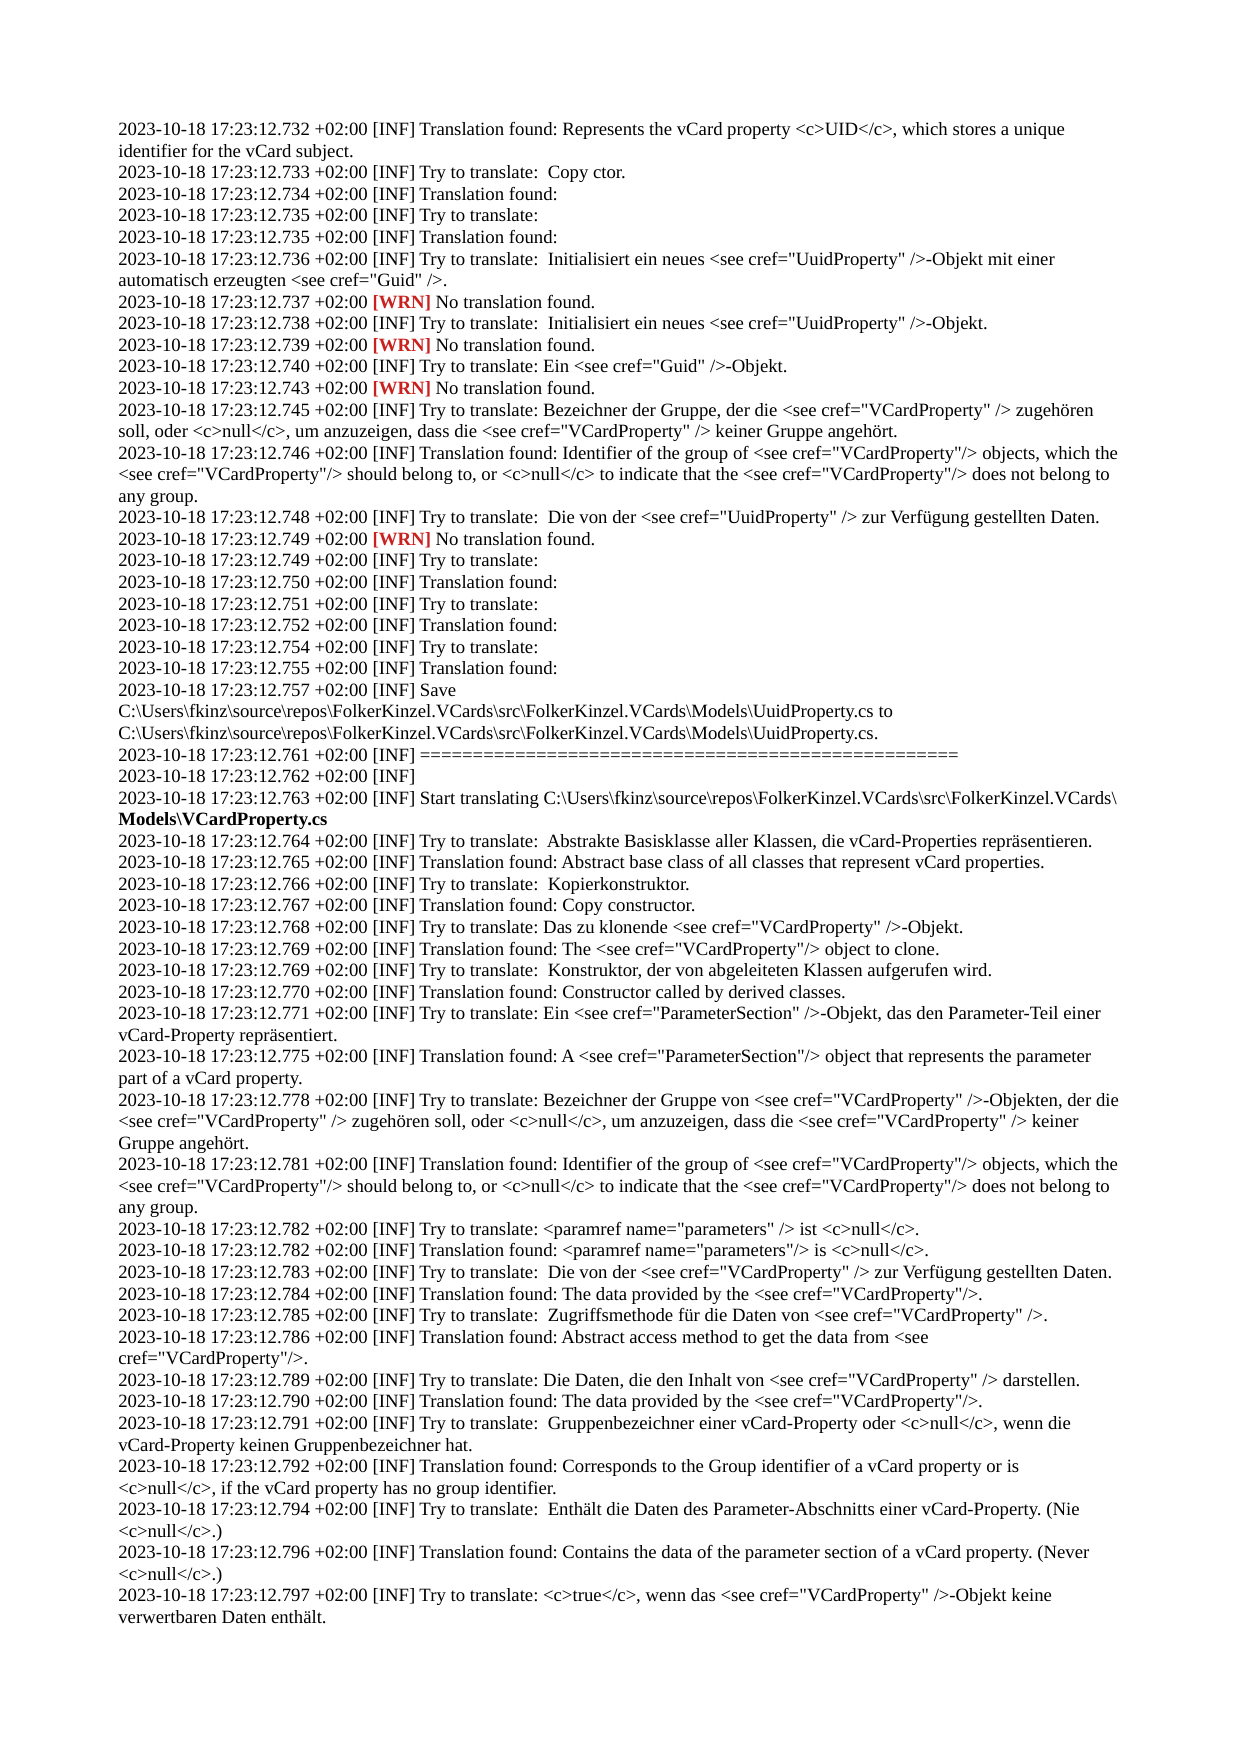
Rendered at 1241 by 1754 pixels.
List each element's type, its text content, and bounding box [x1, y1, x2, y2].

text 2023-10-18 17:23:12.778 +02:00 [INF] Try to translate: Bezeichner der Gruppe von <see cref="VCardProperty" />-Objekten, der die <see cref="VCardProperty" /> zugehören soll, oder <c>null</c>, um anzuzeigen, dass die <see cref="VCardProperty" /> keiner Gruppe angehört. [118, 1088, 1122, 1153]
text 2023-10-18 17:23:12.764 +02:00 [INF] Try to translate: Abstrakte Basisklasse aller Klassen, die vCard-Properties repräsentieren. [118, 830, 1122, 851]
text 2023-10-18 17:23:12.782 +02:00 [INF] Try to translate: <paramref name="parameters" /> ist <c>null</c>. [118, 1218, 1122, 1239]
text 2023-10-18 17:23:12.765 +02:00 [INF] Translation found: Abstract base class of all classes that represent vCard properties. [118, 851, 1122, 873]
text 2023-10-18 17:23:12.735 +02:00 [INF] Try to translate: [118, 204, 1122, 226]
text 2023-10-18 17:23:12.755 +02:00 [INF] Translation found: [118, 657, 1122, 679]
text 2023-10-18 17:23:12.768 +02:00 [INF] Try to translate: Das zu klonende <see cref="VCardProperty" />-Objekt. [118, 916, 1122, 937]
text 2023-10-18 17:23:12.796 +02:00 [INF] Translation found: Contains the data of the parameter section of a vCard property. (Never <c>null</c>.) [118, 1541, 1122, 1584]
text 2023-10-18 17:23:12.770 +02:00 [INF] Translation found: Constructor called by derived classes. [118, 981, 1122, 1002]
text 2023-10-18 17:23:12.751 +02:00 [INF] Try to translate: [118, 592, 1122, 614]
text 2023-10-18 17:23:12.791 +02:00 [INF] Try to translate: Gruppenbezeichner einer vCard-Property oder <c>null</c>, wenn die vCard-Property keinen Gruppenbezeichner hat. [118, 1412, 1122, 1455]
text 2023-10-18 17:23:12.745 +02:00 [INF] Try to translate: Bezeichner der Gruppe, der die <see cref="VCardProperty" /> zugehören soll, oder <c>null</c>, um anzuzeigen, dass die <see cref="VCardProperty" /> keiner Gruppe angehört. [118, 398, 1122, 442]
text 2023-10-18 17:23:12.794 +02:00 [INF] Try to translate: Enthält die Daten des Parameter-Abschnitts einer vCard-Property. (Nie <c>null</c>.) [118, 1498, 1122, 1541]
text 2023-10-18 17:23:12.782 +02:00 [INF] Translation found: <paramref name="parameters"/> is <c>null</c>. [118, 1239, 1122, 1261]
text 2023-10-18 17:23:12.734 +02:00 [INF] Translation found: [118, 183, 1122, 204]
text 2023-10-18 17:23:12.754 +02:00 [INF] Try to translate: [118, 636, 1122, 657]
text 2023-10-18 17:23:12.733 +02:00 [INF] Try to translate: Copy ctor. [118, 161, 1122, 183]
text 2023-10-18 17:23:12.763 +02:00 [INF] Start translating C:\Users\fkinz\source\repos\FolkerKinzel.VCards\src\FolkerKinzel.VCards\Models\VCardProperty.cs [118, 787, 1122, 830]
text 2023-10-18 17:23:12.762 +02:00 [INF] [118, 765, 1122, 787]
text 2023-10-18 17:23:12.775 +02:00 [INF] Translation found: A <see cref="ParameterSection"/> object that represents the parameter part of a vCard property. [118, 1045, 1122, 1088]
text 2023-10-18 17:23:12.767 +02:00 [INF] Translation found: Copy constructor. [118, 894, 1122, 916]
text 2023-10-18 17:23:12.736 +02:00 [INF] Try to translate: Initialisiert ein neues <see cref="UuidProperty" />-Objekt mit einer automatisch erzeugten <see cref="Guid" />. [118, 247, 1122, 291]
text 2023-10-18 17:23:12.761 +02:00 [INF] =================================================== [118, 743, 1122, 765]
text 2023-10-18 17:23:12.757 +02:00 [INF] Save C:\Users\fkinz\source\repos\FolkerKinzel.VCards\src\FolkerKinzel.VCards\Models\UuidProperty.cs to C:\Users\fkinz\source\repos\FolkerKinzel.VCards\src\FolkerKinzel.VCards\Models\UuidProperty.cs. [118, 679, 1122, 743]
text 2023-10-18 17:23:12.752 +02:00 [INF] Translation found: [118, 614, 1122, 636]
text 2023-10-18 17:23:12.784 +02:00 [INF] Translation found: The data provided by the <see cref="VCardProperty"/>. [118, 1282, 1122, 1304]
text 2023-10-18 17:23:12.740 +02:00 [INF] Try to translate: Ein <see cref="Guid" />-Objekt. [118, 355, 1122, 377]
text 2023-10-18 17:23:12.797 +02:00 [INF] Try to translate: <c>true</c>, wenn das <see cref="VCardProperty" />-Objekt keine verwertbaren Daten enthält. [118, 1584, 1122, 1627]
text 2023-10-18 17:23:12.743 +02:00 [WRN] No translation found. [118, 377, 1122, 398]
text 2023-10-18 17:23:12.737 +02:00 [WRN] No translation found. [118, 291, 1122, 312]
text 2023-10-18 17:23:12.786 +02:00 [INF] Translation found: Abstract access method to get the data from <see cref="VCardProperty"/>. [118, 1326, 1122, 1369]
text 2023-10-18 17:23:12.789 +02:00 [INF] Try to translate: Die Daten, die den Inhalt von <see cref="VCardProperty" /> darstellen. [118, 1369, 1122, 1390]
text 2023-10-18 17:23:12.771 +02:00 [INF] Try to translate: Ein <see cref="ParameterSection" />-Objekt, das den Parameter-Teil einer vCard-Property repräsentiert. [118, 1002, 1122, 1045]
text 2023-10-18 17:23:12.766 +02:00 [INF] Try to translate: Kopierkonstruktor. [118, 873, 1122, 894]
text 2023-10-18 17:23:12.746 +02:00 [INF] Translation found: Identifier of the group of <see cref="VCardProperty"/> objects, which the <see cref="VCardProperty"/> should belong to, or <c>null</c> to indicate that the <see cref="VCardProperty"/> does not belong to any group. [118, 442, 1122, 506]
text 2023-10-18 17:23:12.783 +02:00 [INF] Try to translate: Die von der <see cref="VCardProperty" /> zur Verfügung gestellten Daten. [118, 1261, 1122, 1282]
text 2023-10-18 17:23:12.748 +02:00 [INF] Try to translate: Die von der <see cref="UuidProperty" /> zur Verfügung gestellten Daten. [118, 506, 1122, 528]
text 2023-10-18 17:23:12.735 +02:00 [INF] Translation found: [118, 226, 1122, 247]
text 2023-10-18 17:23:12.769 +02:00 [INF] Try to translate: Konstruktor, der von abgeleiteten Klassen aufgerufen wird. [118, 959, 1122, 981]
text 2023-10-18 17:23:12.749 +02:00 [WRN] No translation found. [118, 528, 1122, 549]
text 2023-10-18 17:23:12.781 +02:00 [INF] Translation found: Identifier of the group of <see cref="VCardProperty"/> objects, which the <see cref="VCardProperty"/> should belong to, or <c>null</c> to indicate that the <see cref="VCardProperty"/> does not belong to any group. [118, 1153, 1122, 1218]
text 2023-10-18 17:23:12.769 +02:00 [INF] Translation found: The <see cref="VCardProperty"/> object to clone. [118, 937, 1122, 959]
text 2023-10-18 17:23:12.785 +02:00 [INF] Try to translate: Zugriffsmethode für die Daten von <see cref="VCardProperty" />. [118, 1304, 1122, 1326]
text 2023-10-18 17:23:12.732 +02:00 [INF] Translation found: Represents the vCard property <c>UID</c>, which stores a unique identifier for the vCard subject. [118, 118, 1122, 161]
text 2023-10-18 17:23:12.739 +02:00 [WRN] No translation found. [118, 334, 1122, 355]
text 2023-10-18 17:23:12.738 +02:00 [INF] Try to translate: Initialisiert ein neues <see cref="UuidProperty" />-Objekt. [118, 312, 1122, 334]
text 2023-10-18 17:23:12.749 +02:00 [INF] Try to translate: [118, 549, 1122, 571]
text 2023-10-18 17:23:12.792 +02:00 [INF] Translation found: Corresponds to the Group identifier of a vCard property or is <c>null</c>, if the vCard property has no group identifier. [118, 1455, 1122, 1498]
text 2023-10-18 17:23:12.750 +02:00 [INF] Translation found: [118, 571, 1122, 592]
text 2023-10-18 17:23:12.790 +02:00 [INF] Translation found: The data provided by the <see cref="VCardProperty"/>. [118, 1390, 1122, 1412]
